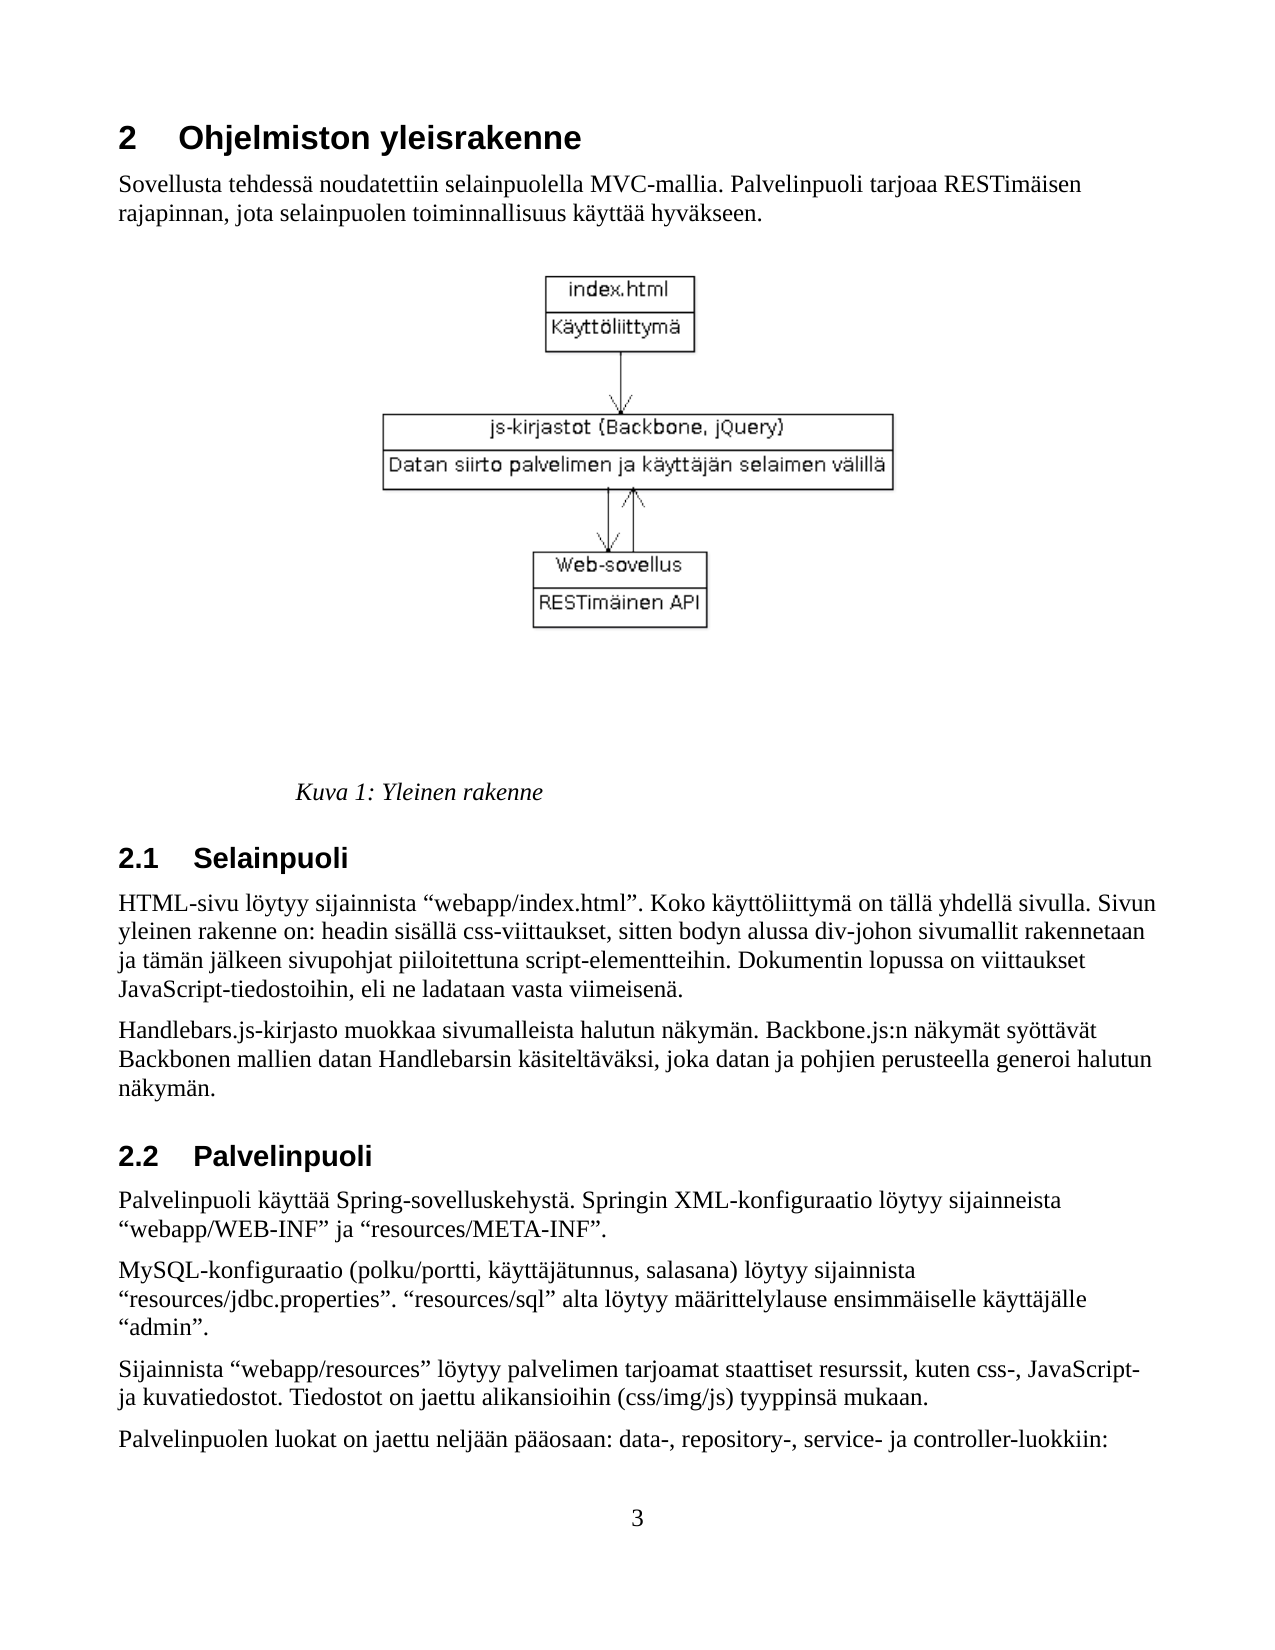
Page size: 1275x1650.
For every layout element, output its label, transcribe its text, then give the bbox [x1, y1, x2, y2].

text Sovellusta tehdessä noudatettiin selainpuolella MVC-mallia. Palvelinpuoli tarjoaa RESTimäisen rajapinnan, jota selainpuolen toiminnallisuus käyttää hyväkseen. [118, 169, 1157, 227]
text HTML-sivu löytyy sijainnista “webapp/index.html”. Koko käyttöliittymä on tällä yhdellä sivulla. Sivun yleinen rakenne on: headin sisällä css-viittaukset, sitten bodyn alussa div-johon sivumallit rakennetaan ja tämän jälkeen sivupohjat piiloitettuna script-elementteihin. Dokumentin lopussa on viittaukset JavaScript-tiedostoihin, eli ne ladataan vasta viimeisenä. [118, 888, 1157, 1003]
text Palvelinpuolen luokat on jaettu neljään pääosaan: data-, repository-, service- ja controller-luokkiin: [118, 1424, 1157, 1452]
subtitle Palvelinpuoli [118, 1139, 1157, 1172]
text Palvelinpuoli käyttää Spring-sovelluskehystä. Springin XML-konfiguraatio löytyy sijainneista “webapp/WEB-INF” ja “resources/META-INF”. [118, 1185, 1157, 1242]
subtitle Selainpuoli [118, 842, 1157, 875]
subtitle Ohjelmiston yleisrakenne [118, 118, 1157, 157]
text Kuva 1: Yleinen rakenne [295, 777, 980, 805]
picture [295, 251, 980, 777]
text Handlebars.js-kirjasto muokkaa sivumalleista halutun näkymän. Backbone.js:n näkymät syöttävät Backbonen mallien datan Handlebarsin käsiteltäväksi, joka datan ja pohjien perusteella generoi halutun näkymän. [118, 1015, 1157, 1101]
text Sijainnista “webapp/resources” löytyy palvelimen tarjoamat staattiset resurssit, kuten css-, JavaScript- ja kuvatiedostot. Tiedostot on jaettu alikansioihin (css/img/js) tyyppinsä mukaan. [118, 1354, 1157, 1411]
text MySQL-konfiguraatio (polku/portti, käyttäjätunnus, salasana) löytyy sijainnista “resources/jdbc.properties”. “resources/sql” alta löytyy määrittelylause ensimmäiselle käyttäjälle “admin”. [118, 1255, 1157, 1341]
